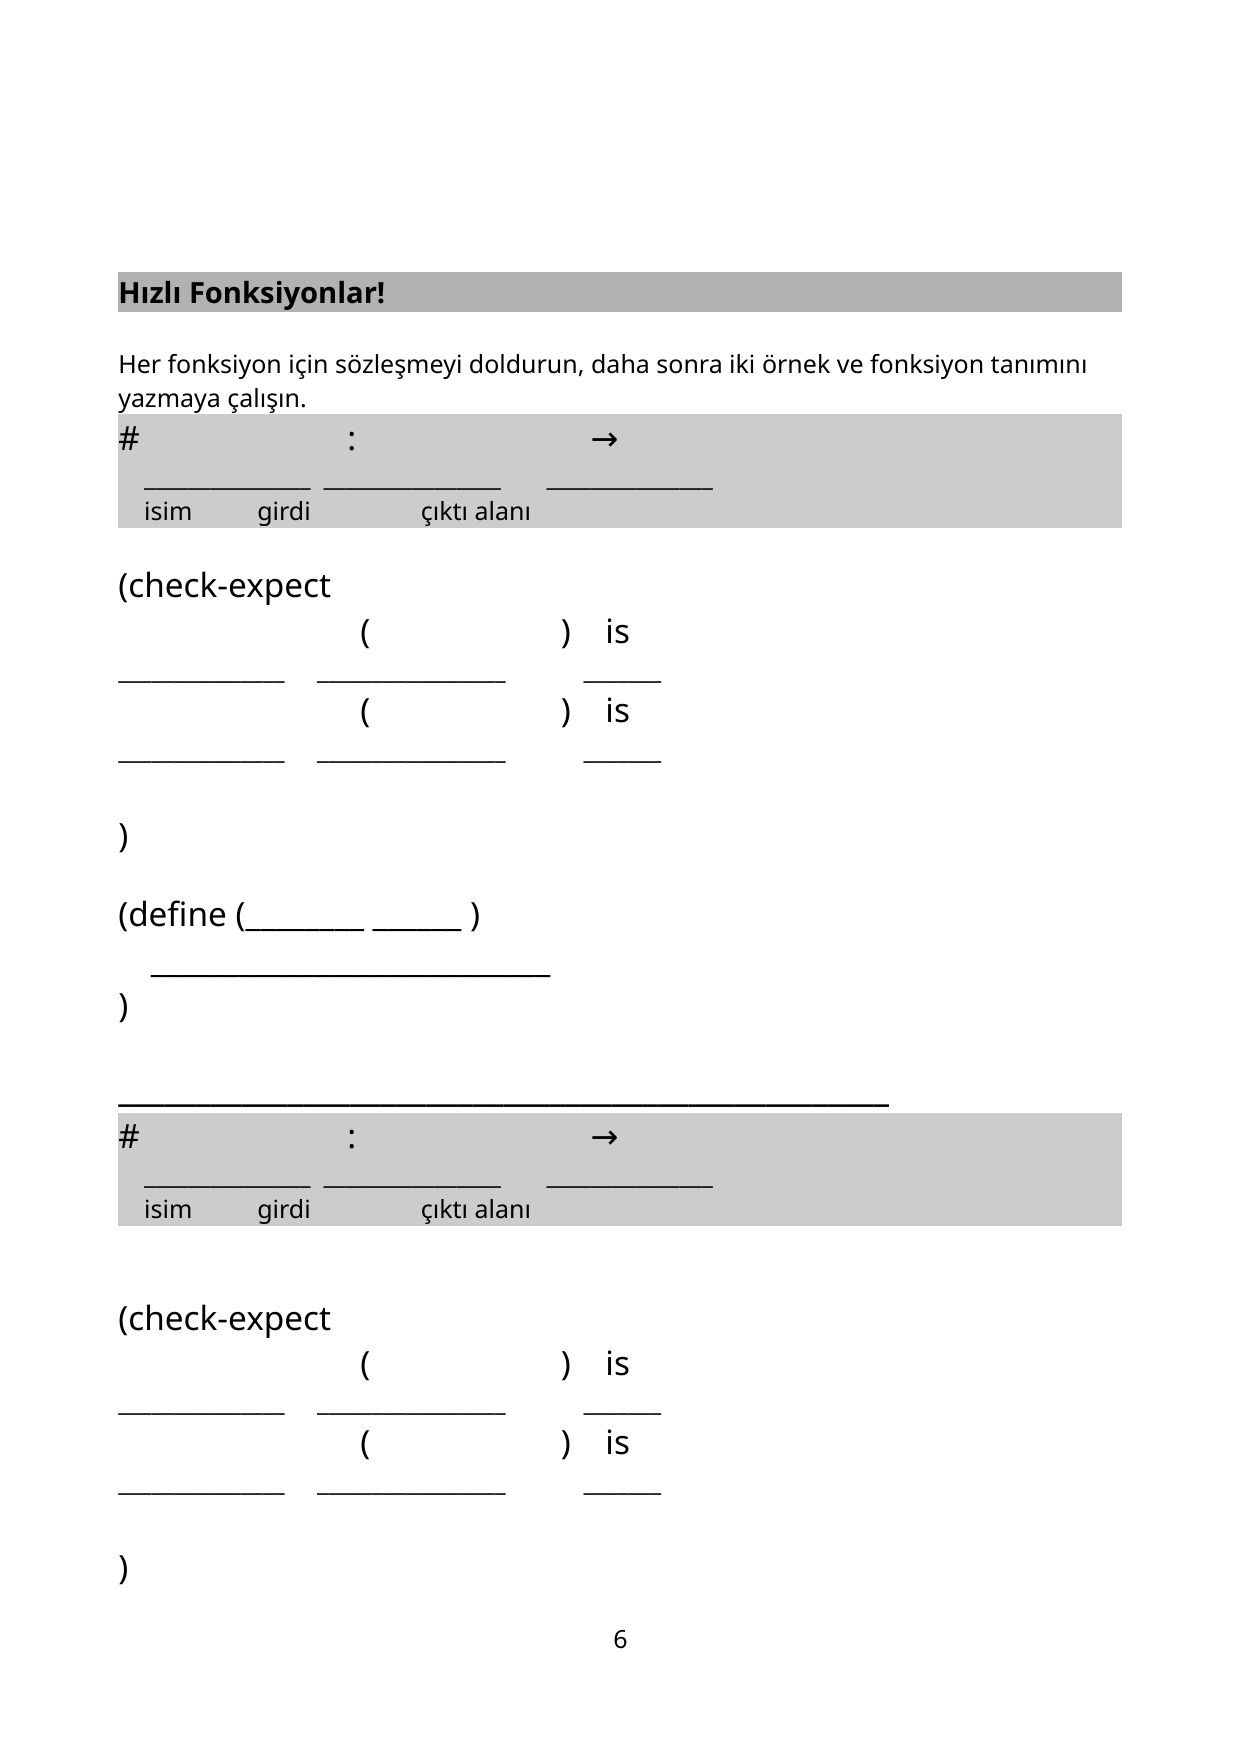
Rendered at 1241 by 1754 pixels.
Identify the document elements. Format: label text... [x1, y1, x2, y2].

text ( ) is [118, 1419, 1122, 1464]
text ( ) is [118, 607, 1122, 653]
text ( ) is [118, 687, 1122, 732]
text (check-expect [118, 562, 1122, 607]
text Hızlı Fonksiyonlar! [118, 272, 1122, 312]
text _______________ ________________ _______________ [118, 460, 1122, 494]
text ( ) is [118, 1340, 1122, 1385]
text _______________ _________________ _______ [118, 1385, 1122, 1419]
text ) [118, 812, 1122, 857]
text (define (________ ______ ) [118, 891, 1122, 937]
text _______________ _________________ _______ [118, 732, 1122, 766]
text (check-expect [118, 1294, 1122, 1340]
text # : → [118, 1113, 1122, 1158]
text ) [118, 1544, 1122, 1589]
text Her fonksiyon için sözleşmeyi doldurun, daha sonra iki örnek ve fonksiyon tanımını yazmaya çalışın. [118, 346, 1122, 414]
text _______________ _________________ _______ [118, 653, 1122, 687]
text _______________ _________________ _______ [118, 1464, 1122, 1499]
text ) [118, 982, 1122, 1027]
text _______________ ________________ _______________ [118, 1158, 1122, 1192]
text isim girdi çıktı alanı [118, 494, 1122, 528]
text ___________________________ [118, 937, 1122, 982]
text isim girdi çıktı alanı [118, 1192, 1122, 1226]
text __________________________________________________ [118, 1062, 1122, 1113]
text # : → [118, 414, 1122, 460]
